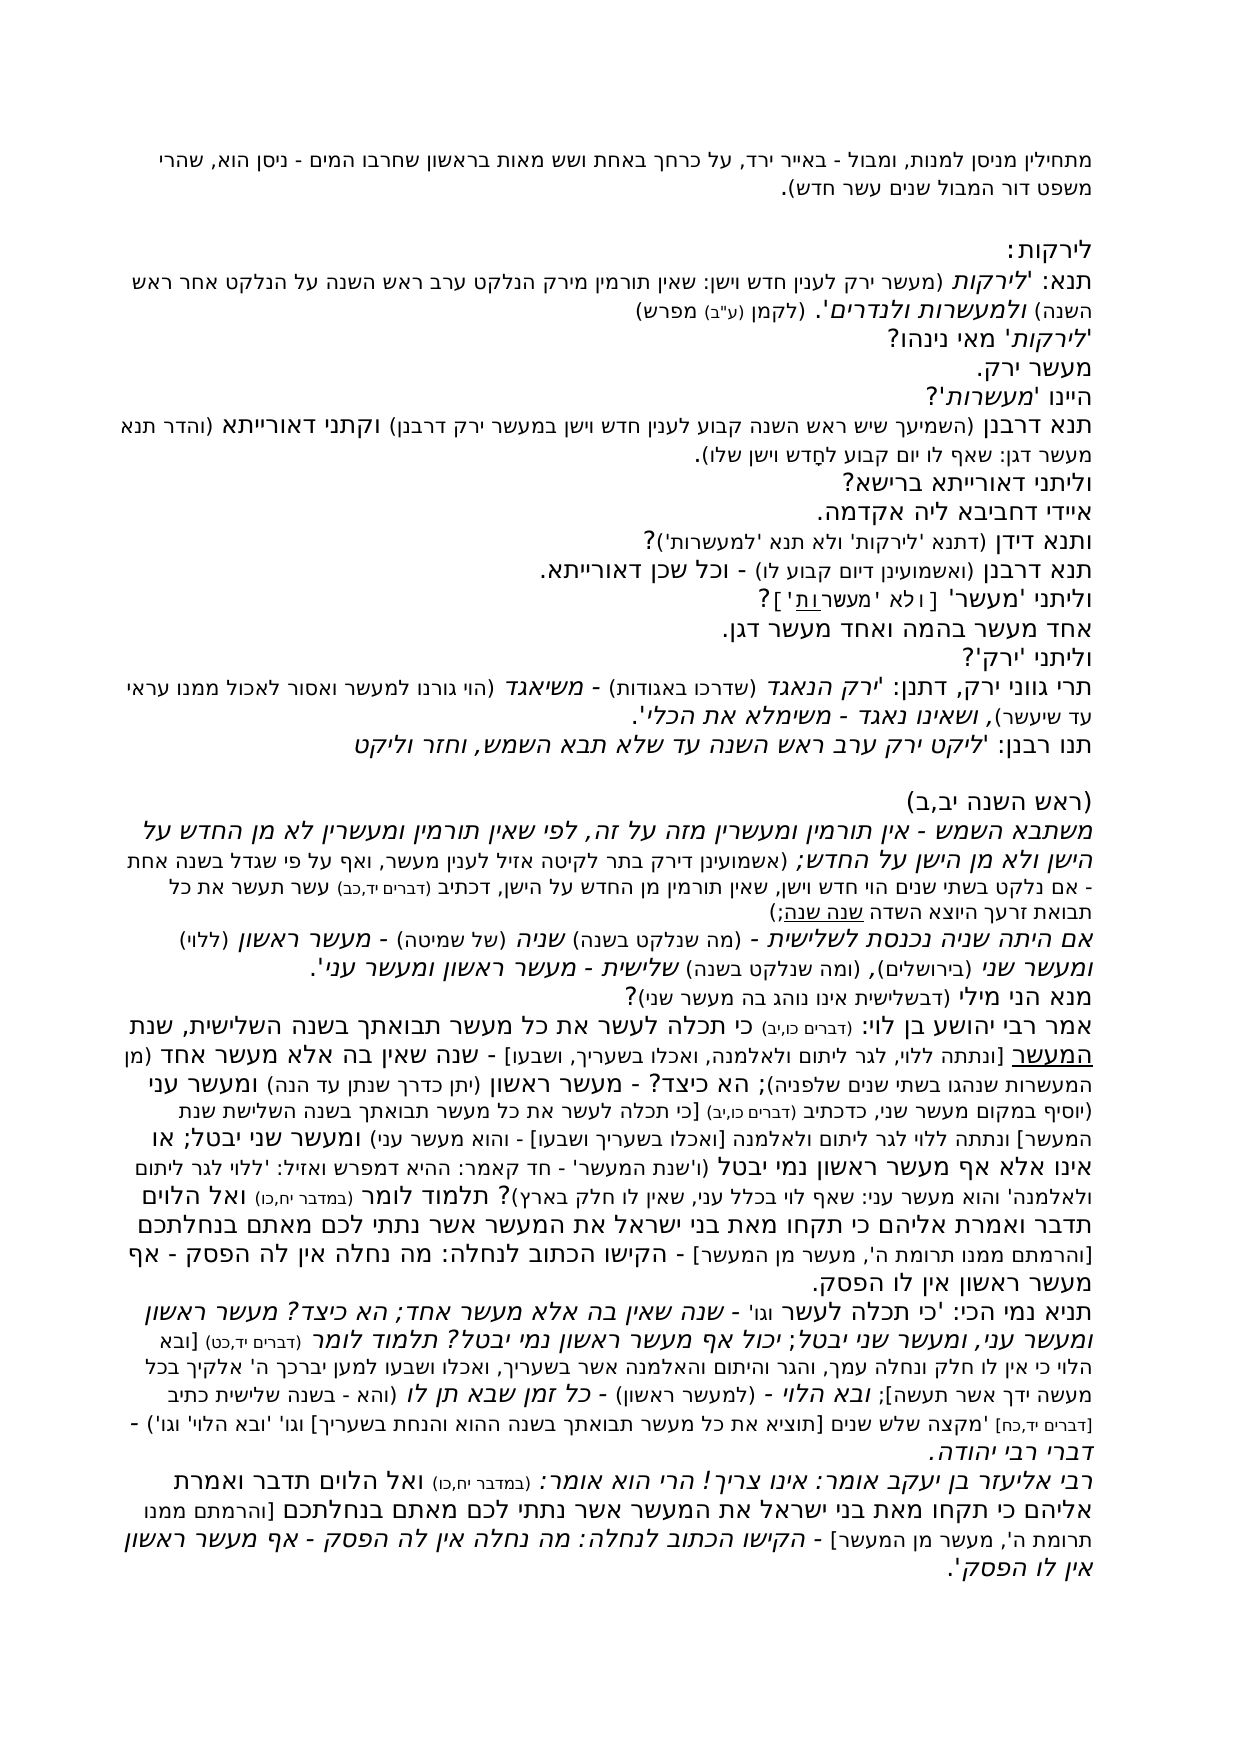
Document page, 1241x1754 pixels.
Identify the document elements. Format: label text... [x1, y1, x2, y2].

text תנו רבנן: 'ליקט ירק ערב ראש השנה עד שלא תבא השמש, וחזר וליקט [118, 730, 1092, 759]
text תנא דרבנן (השמיעך שיש ראש השנה קבוע לענין חדש וישן במעשר ירק דרבנן) וקתני דאורייתא (והדר תנא מעשר דגן: שאף לו יום קבוע לחָדש וישן שלו). [118, 411, 1092, 469]
text רבי אליעזר בן יעקב אומר: אינו צריך! הרי הוא אומר: (במדבר יח,כו) ואל הלוים תדבר ואמרת אליהם כי תקחו מאת בני ישראל את המעשר אשר נתתי לכם מאתם בנחלתכם [והרמתם ממנו תרומת ה', מעשר מן המעשר] - הקישו הכתוב לנחלה: מה נחלה אין לה הפסק - אף מעשר ראשון אין לו הפסק'. [118, 1467, 1092, 1582]
text איידי דחביבא ליה אקדמה. [118, 498, 1092, 527]
text וליתני דאורייתא ברישא? [118, 469, 1092, 498]
text תרי גווני ירק, דתנן: 'ירק הנאגד (שדרכו באגודות) - משיאגד (הוי גורנו למעשר ואסור לאכול ממנו עראי עד שיעשר), ושאינו נאגד - משימלא את הכלי'. [118, 672, 1092, 730]
text מנא הני מילי (דבשלישית אינו נוהג בה מעשר שני)? [118, 982, 1092, 1011]
text וליתני 'מעשר' [ולא 'מעשרות']? [118, 585, 1092, 614]
text 'לירקות' מאי נינהו? [118, 324, 1092, 353]
text תנא דרבנן (ואשמועינן דיום קבוע לו) - וכל שכן דאורייתא. [118, 556, 1092, 585]
text תנא: 'לירקות (מעשר ירק לענין חדש וישן: שאין תורמין מירק הנלקט ערב ראש השנה על הנלקט אחר ראש השנה) ולמעשרות ולנדרים'. (לקמן (ע"ב) מפרש) [118, 266, 1092, 324]
text אמר רבי יהושע בן לוי: (דברים כו,יב) כי תכלה לעשר את כל מעשר תבואתך בשנה השלישית, שנת המעשר [ונתתה ללוי, לגר ליתום ולאלמנה, ואכלו בשעריך, ושבעו] - שנה שאין בה אלא מעשר אחד (מן המעשרות שנהגו בשתי שנים שלפניה); הא כיצד? - מעשר ראשון (יתן כדרך שנתן עד הנה) ומעשר עני (יוסיף במקום מעשר שני, כדכתיב (דברים כו,יב) [כי תכלה לעשר את כל מעשר תבואתך בשנה השלישת שנת המעשר] ונתתה ללוי לגר ליתום ולאלמנה [ואכלו בשעריך ושבעו] - והוא מעשר עני) ומעשר שני יבטל; או אינו אלא אף מעשר ראשון נמי יבטל (ו'שנת המעשר' - חד קאמר: ההיא דמפרש ואזיל: 'ללוי לגר ליתום ולאלמנה' והוא מעשר עני: שאף לוי בכלל עני, שאין לו חלק בארץ)? תלמוד לומר (במדבר יח,כו) ואל הלוים תדבר ואמרת אליהם כי תקחו מאת בני ישראל את המעשר אשר נתתי לכם מאתם בנחלתכם [והרמתם ממנו תרומת ה', מעשר מן המעשר] - הקישו הכתוב לנחלה: מה נחלה אין לה הפסק - אף מעשר ראשון אין לו הפסק. [118, 1011, 1092, 1297]
text מעשר ירק. [118, 353, 1092, 382]
text (ראש השנה יב,ב) [118, 787, 1092, 816]
text היינו 'מעשרות'? [118, 382, 1092, 411]
text ותנא דידן (דתנא 'לירקות' ולא תנא 'למעשרות')? [118, 527, 1092, 556]
text לירקות: [118, 236, 1092, 266]
text אם היתה שניה נכנסת לשלישית - (מה שנלקט בשנה) שניה (של שמיטה) - מעשר ראשון (ללוי) ומעשר שני (בירושלים), (ומה שנלקט בשנה) שלישית - מעשר ראשון ומעשר עני'. [118, 924, 1092, 982]
text וליתני 'ירק'? [118, 643, 1092, 672]
text מתחילין מניסן למנות, ומבול - באייר ירד, על כרחך באחת ושש מאות בראשון שחרבו המים - ניסן הוא, שהרי משפט דור המבול שנים עשר חדש). [118, 148, 1092, 202]
text תניא נמי הכי: 'כי תכלה לעשר וגו' - שנה שאין בה אלא מעשר אחד; הא כיצד? מעשר ראשון ומעשר עני, ומעשר שני יבטל; יכול אף מעשר ראשון נמי יבטל? תלמוד לומר (דברים יד,כט) [ובא הלוי כי אין לו חלק ונחלה עמך, והגר והיתום והאלמנה אשר בשעריך, ואכלו ושבעו למען יברכך ה' אלקיך בכל מעשה ידך אשר תעשה]; ובא הלוי - (למעשר ראשון) - כל זמן שבא תן לו (והא - בשנה שלישית כתיב [דברים יד,כח] 'מקצה שלש שנים [תוציא את כל מעשר תבואתך בשנה ההוא והנחת בשעריך] וגו' 'ובא הלוי' וגו') - דברי רבי יהודה. [118, 1297, 1092, 1467]
text משתבא השמש - אין תורמין ומעשרין מזה על זה, לפי שאין תורמין ומעשרין לא מן החדש על הישן ולא מן הישן על החדש; (אשמועינן דירק בתר לקיטה אזיל לענין מעשר, ואף על פי שגדל בשנה אחת - אם נלקט בשתי שנים הוי חדש וישן, שאין תורמין מן החדש על הישן, דכתיב (דברים יד,כב) עשר תעשר את כל תבואת זרעך היוצא השדה שנה שנה;) [118, 816, 1092, 924]
text אחד מעשר בהמה ואחד מעשר דגן. [118, 614, 1092, 643]
